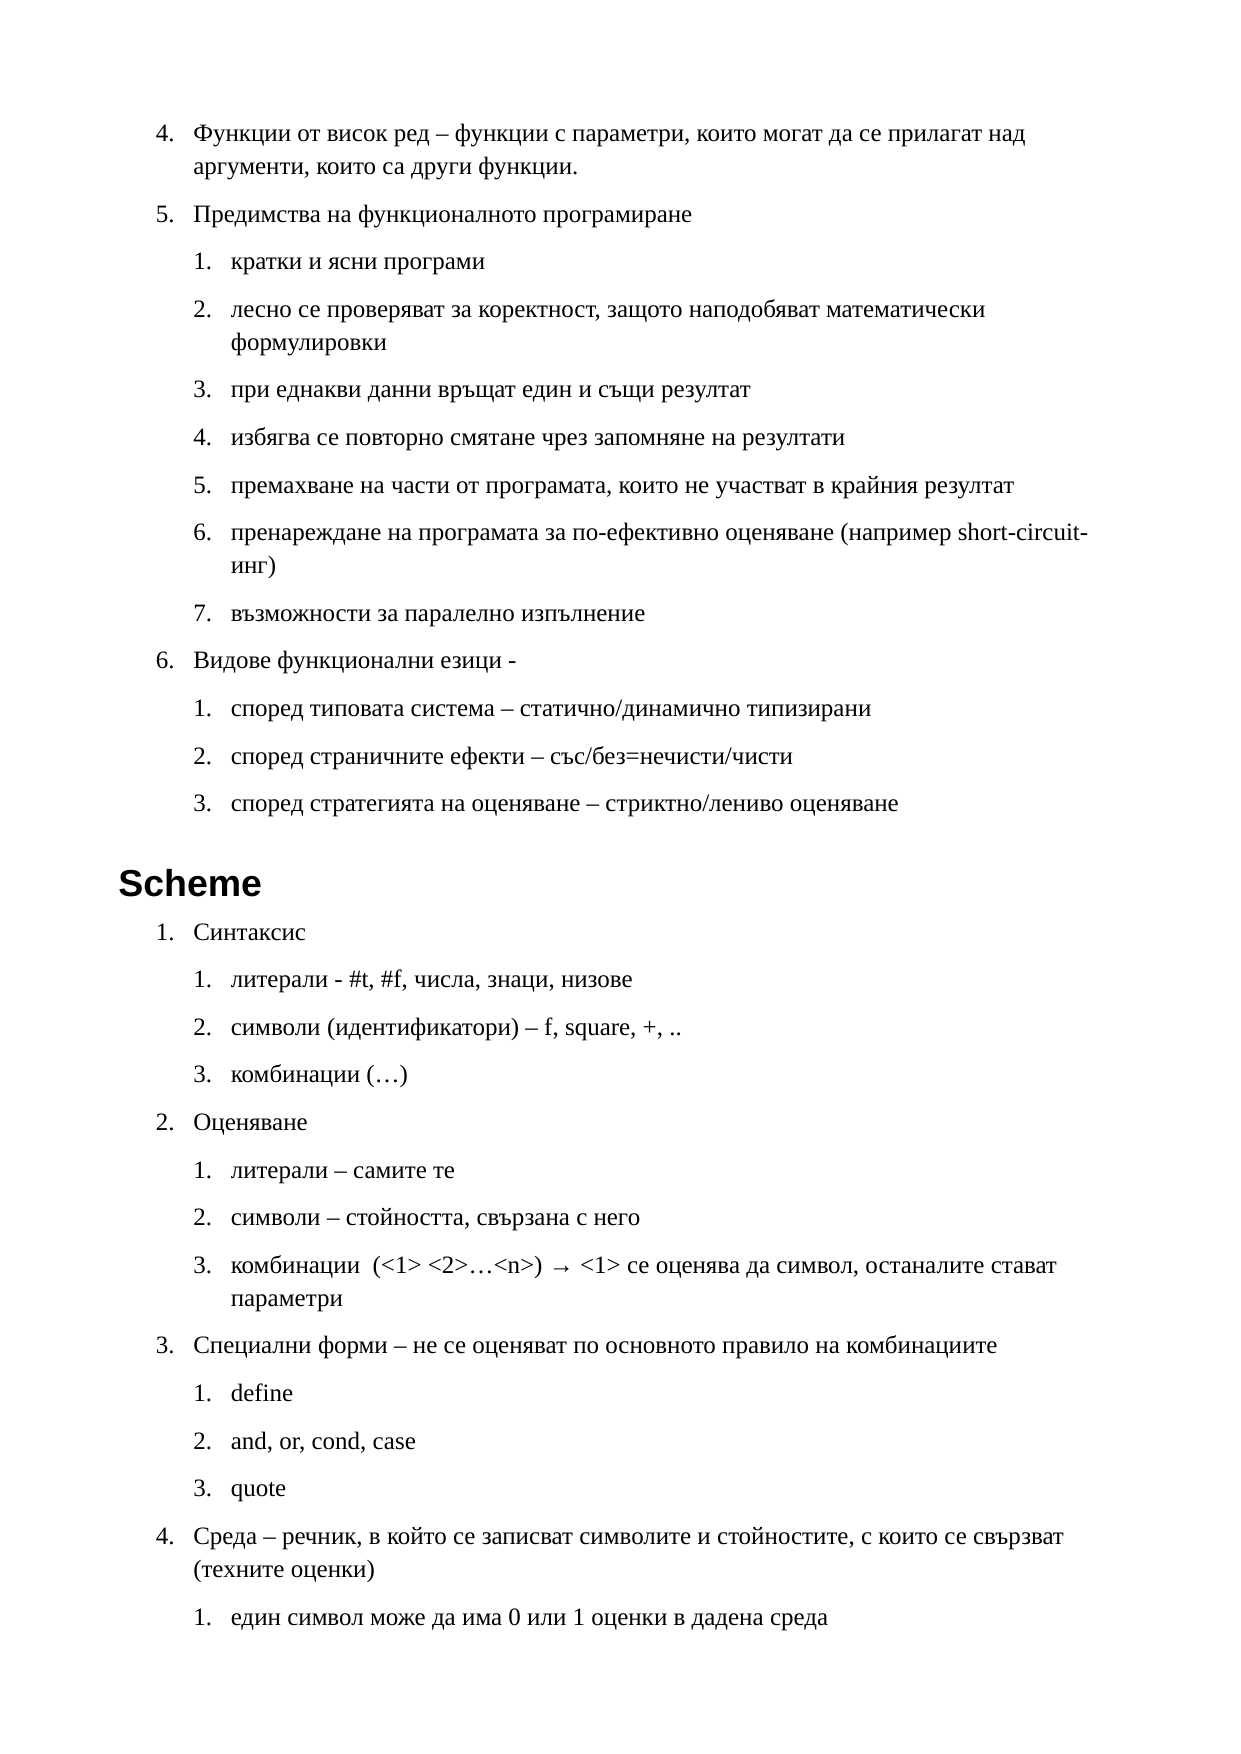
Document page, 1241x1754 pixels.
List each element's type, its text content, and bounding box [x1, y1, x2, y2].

list Специални форми – не се оценяват по основното правило на комбинациите [156, 1331, 1122, 1359]
list литерали - #t, #f, числа, знаци, низове [193, 964, 1122, 993]
list премахване на части от програмата, които не участват в крайния резултат [193, 470, 1122, 498]
list Среда – речник, в който се записват символите и стойностите, с които се свързват (техните оценки) [156, 1521, 1122, 1583]
subtitle Scheme [118, 861, 1122, 904]
list при еднакви данни връщат един и същи резултат [193, 374, 1122, 403]
list quote [193, 1473, 1122, 1502]
list литерали – самите те [193, 1155, 1122, 1183]
list Синтаксис [156, 917, 1122, 945]
list Функции от висок ред – функции с параметри, които могат да се прилагат над аргументи, които са други функции. [156, 118, 1122, 180]
list според стратегията на оценяване – стриктно/лениво оценяване [193, 788, 1122, 817]
list избягва се повторно смятане чрез запомняне на резултати [193, 422, 1122, 451]
list кратки и ясни програми [193, 246, 1122, 275]
list Предимства на функционалното програмиране [156, 199, 1122, 227]
list един символ може да има 0 или 1 оценки в дадена среда [193, 1602, 1122, 1630]
list define [193, 1378, 1122, 1407]
list Оценяване [156, 1107, 1122, 1136]
list комбинации (<1> <2>…<n>) → <1> се оценява да символ, останалите стават параметри [193, 1250, 1122, 1312]
list комбинации (…) [193, 1059, 1122, 1088]
list според типовата система – статично/динамично типизирани [193, 693, 1122, 722]
list Видове функционални езици - [156, 646, 1122, 674]
list символи – стойността, свързана с него [193, 1202, 1122, 1231]
list възможности за паралелно изпълнение [193, 598, 1122, 627]
list and, or, cond, case [193, 1426, 1122, 1454]
list според страничните ефекти – със/без=нечисти/чисти [193, 741, 1122, 769]
list пренареждане на програмата за по-ефективно оценяване (например short-circuit-инг) [193, 517, 1122, 579]
list лесно се проверяват за коректност, защото наподобяват математически формулировки [193, 294, 1122, 356]
list символи (идентификатори) – f, square, +, .. [193, 1012, 1122, 1041]
